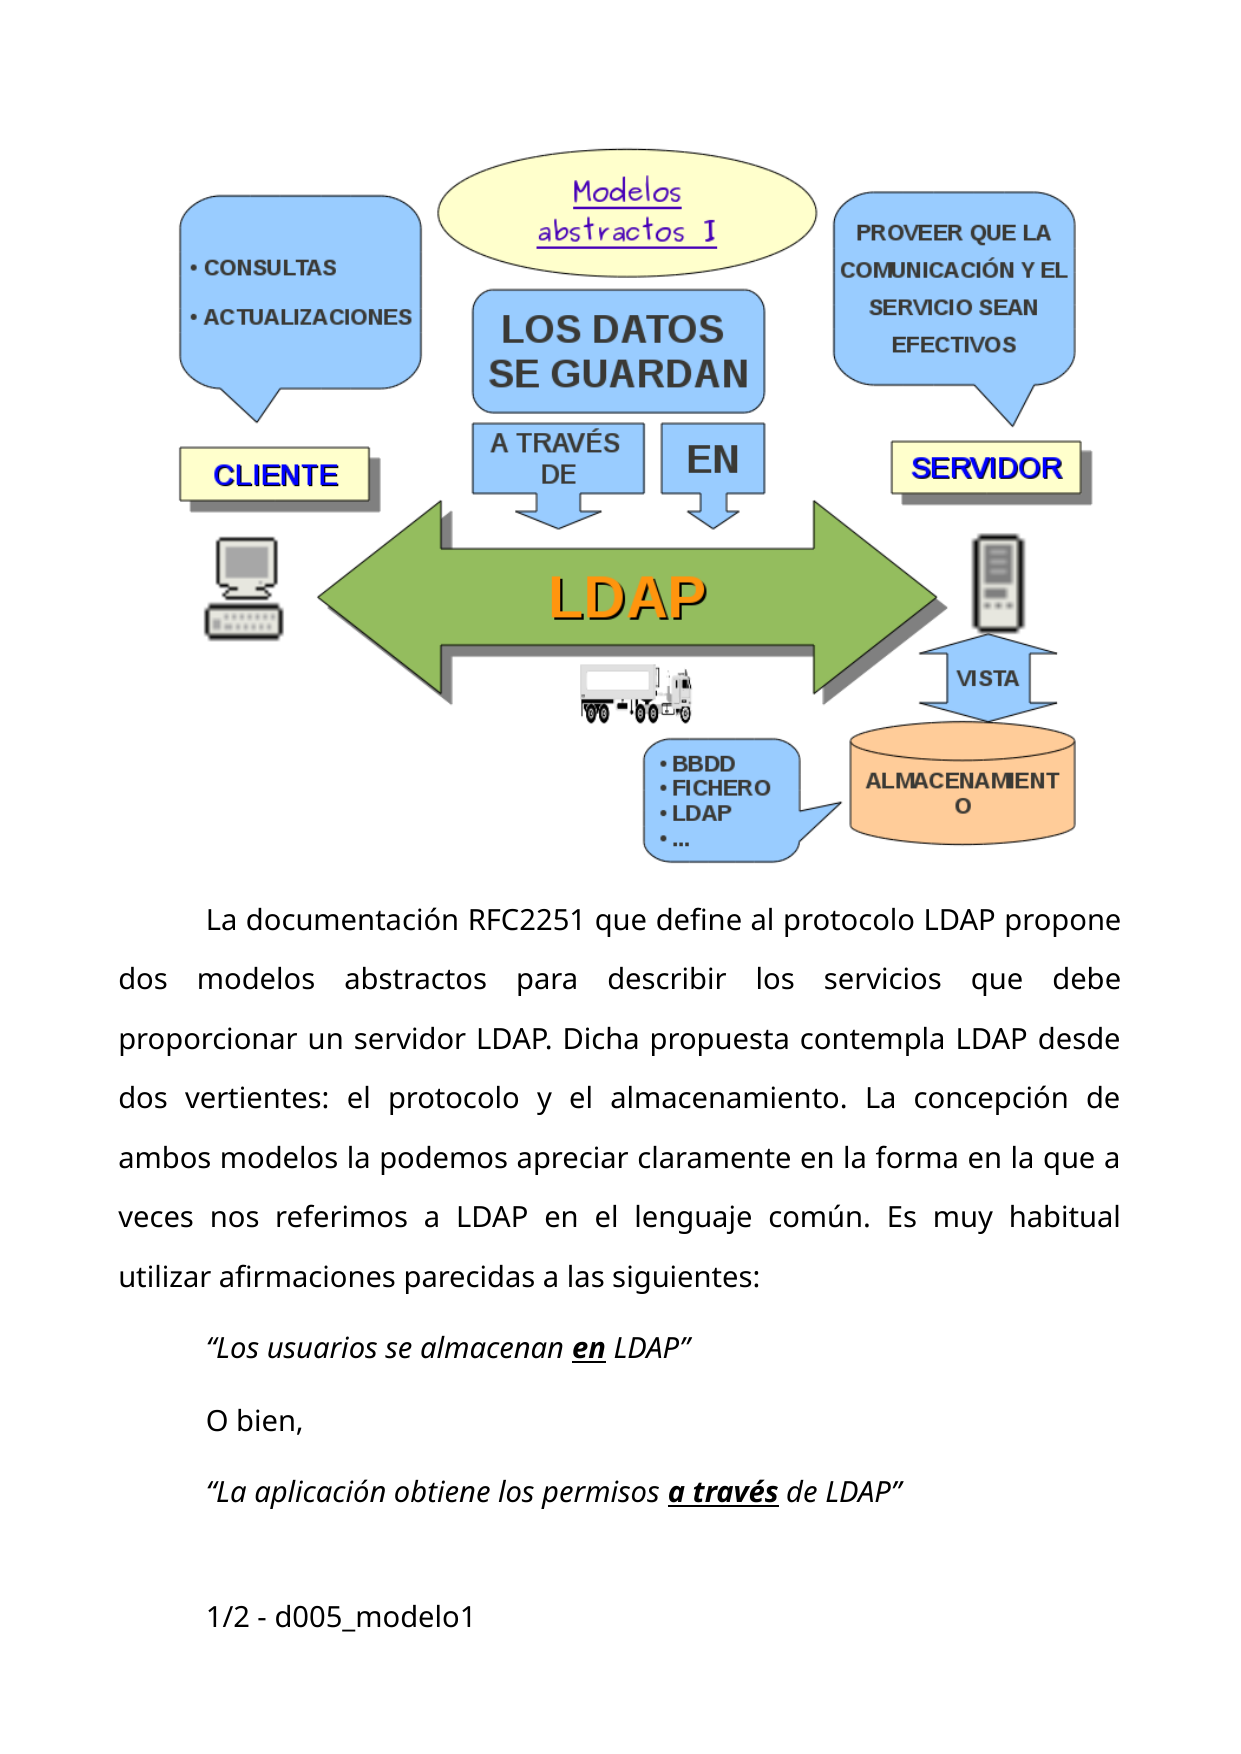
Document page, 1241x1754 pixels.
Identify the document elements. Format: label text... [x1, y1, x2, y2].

text “Los usuarios se almacenan en LDAP” [118, 1328, 1122, 1367]
text La documentación RFC2251 que define al protocolo LDAP propone dos modelos abstractos para describir los servicios que debe proporcionar un servidor LDAP. Dicha propuesta contempla LDAP desde dos vertientes: el protocolo y el almacenamiento. La concepción de ambos modelos la podemos apreciar claramente en la forma en la que a veces nos referimos a LDAP en el lenguaje común. Es muy habitual utilizar afirmaciones parecidas a las siguientes: [118, 118, 1122, 1296]
text O bien, [118, 1400, 1122, 1439]
text “La aplicación obtiene los permisos a través de LDAP” [118, 1472, 1122, 1511]
picture [147, 143, 1109, 880]
